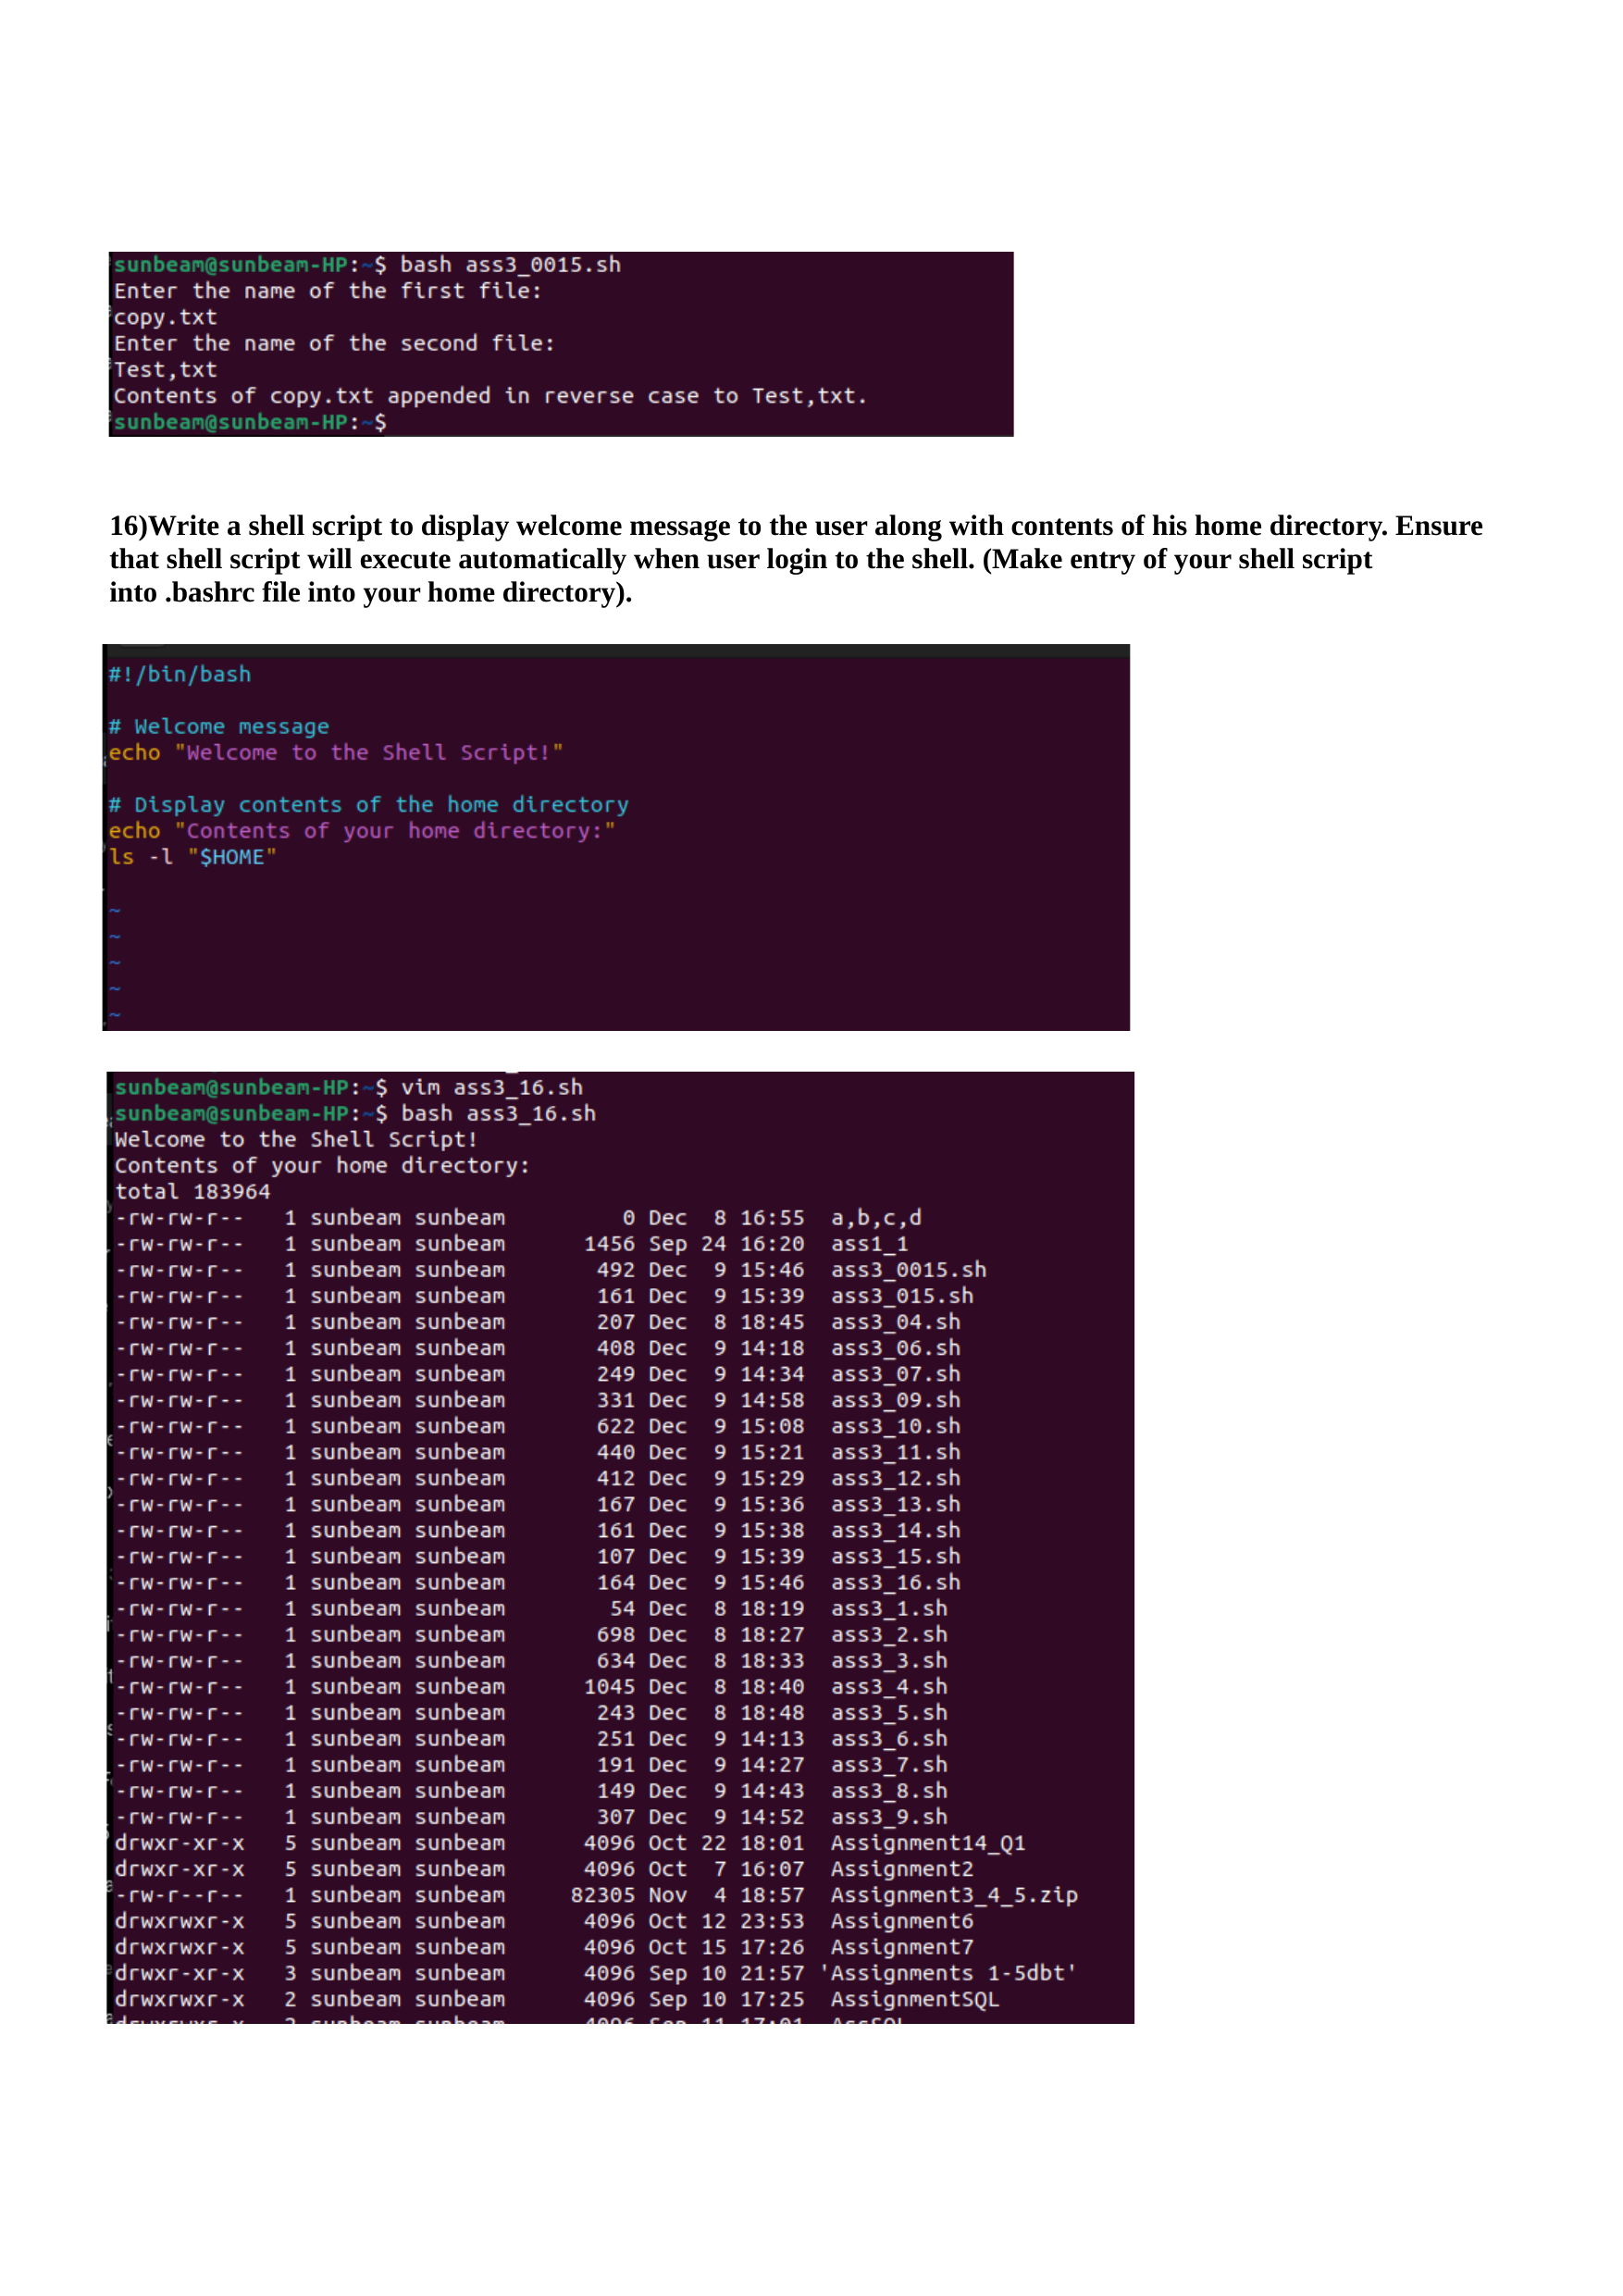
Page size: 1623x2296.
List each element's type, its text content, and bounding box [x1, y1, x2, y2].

text 16)Write a shell script to display welcome message to the user along with contents of his home directory. Ensure that shell script will execute automatically when user login to the shell. (Make entry of your shell script into .bashrc file into your home directory). [109, 508, 1514, 608]
picture [106, 1072, 1135, 2024]
picture [102, 644, 1131, 1031]
picture [108, 252, 1014, 437]
